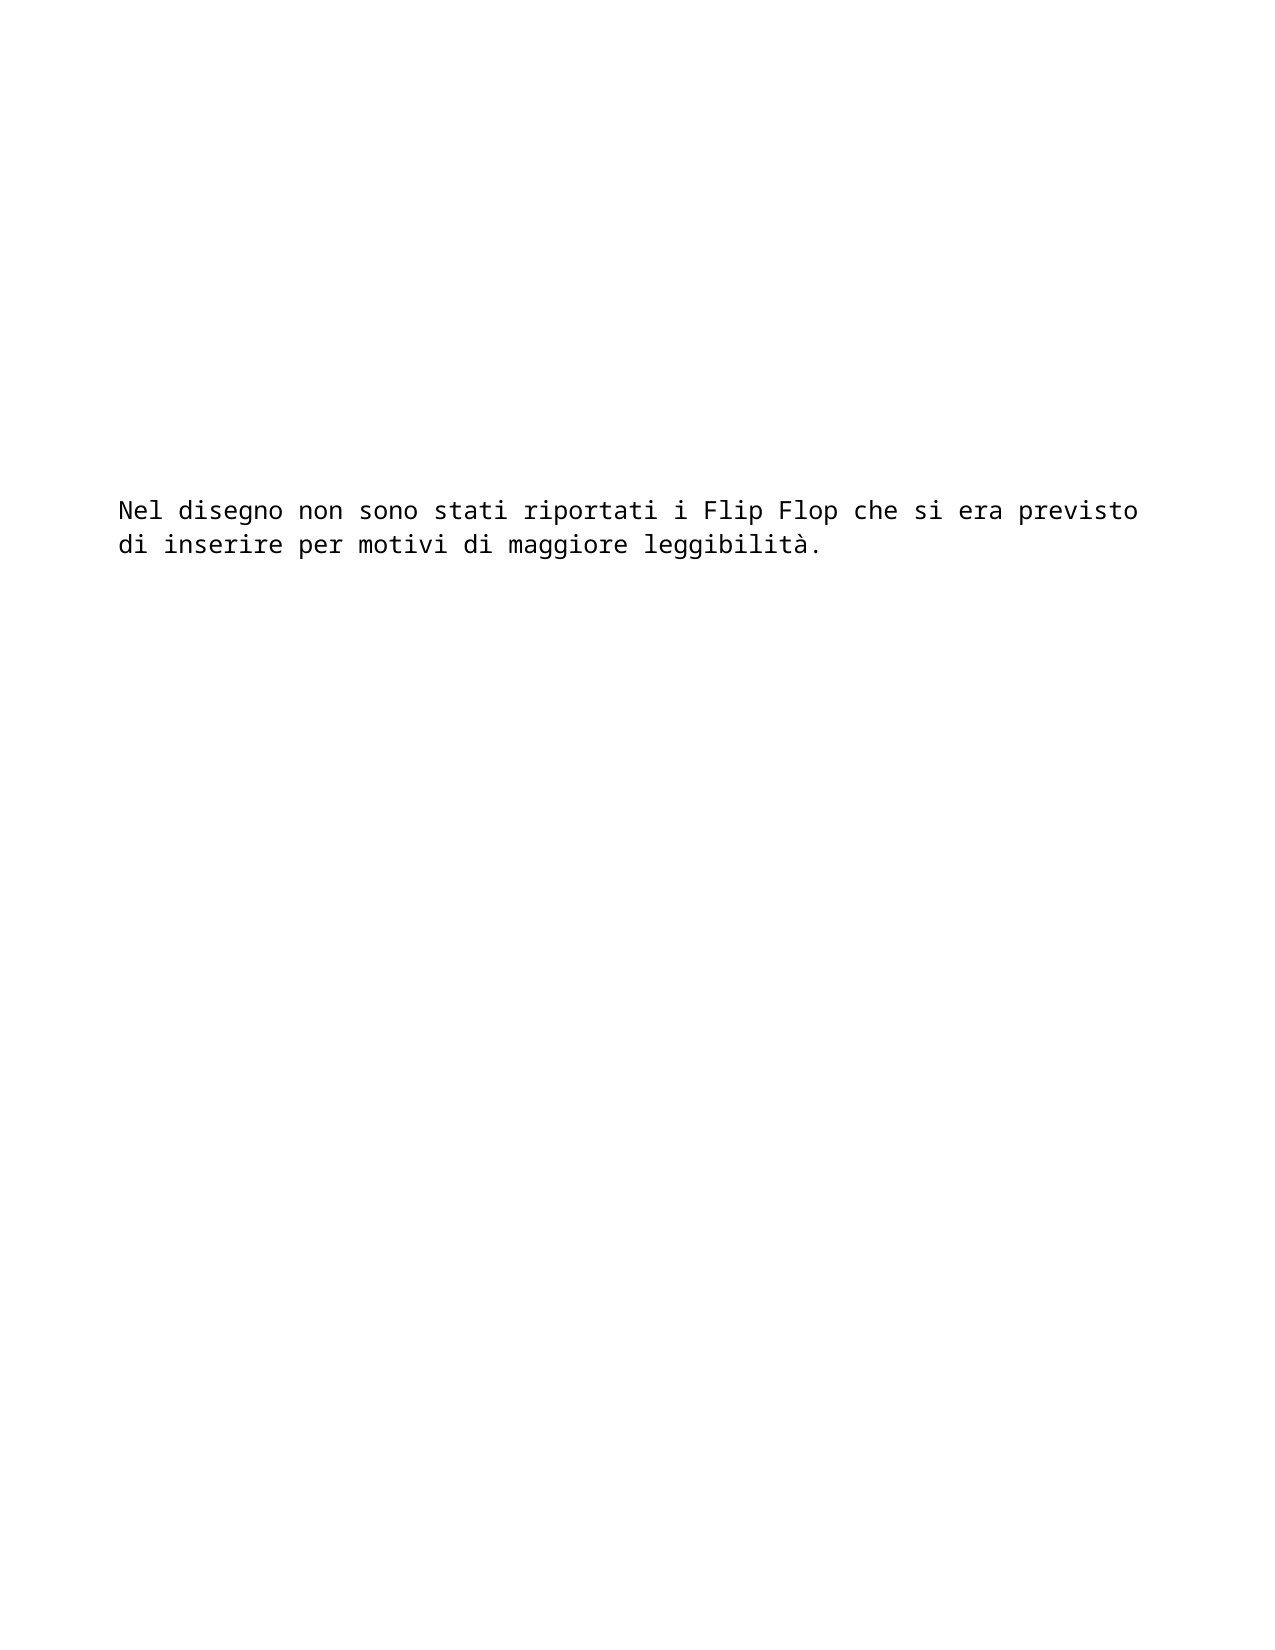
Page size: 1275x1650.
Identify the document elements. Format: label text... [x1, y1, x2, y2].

text Nel disegno non sono stati riportati i Flip Flop che si era previsto di inserire per motivi di maggiore leggibilità. [118, 493, 1157, 561]
